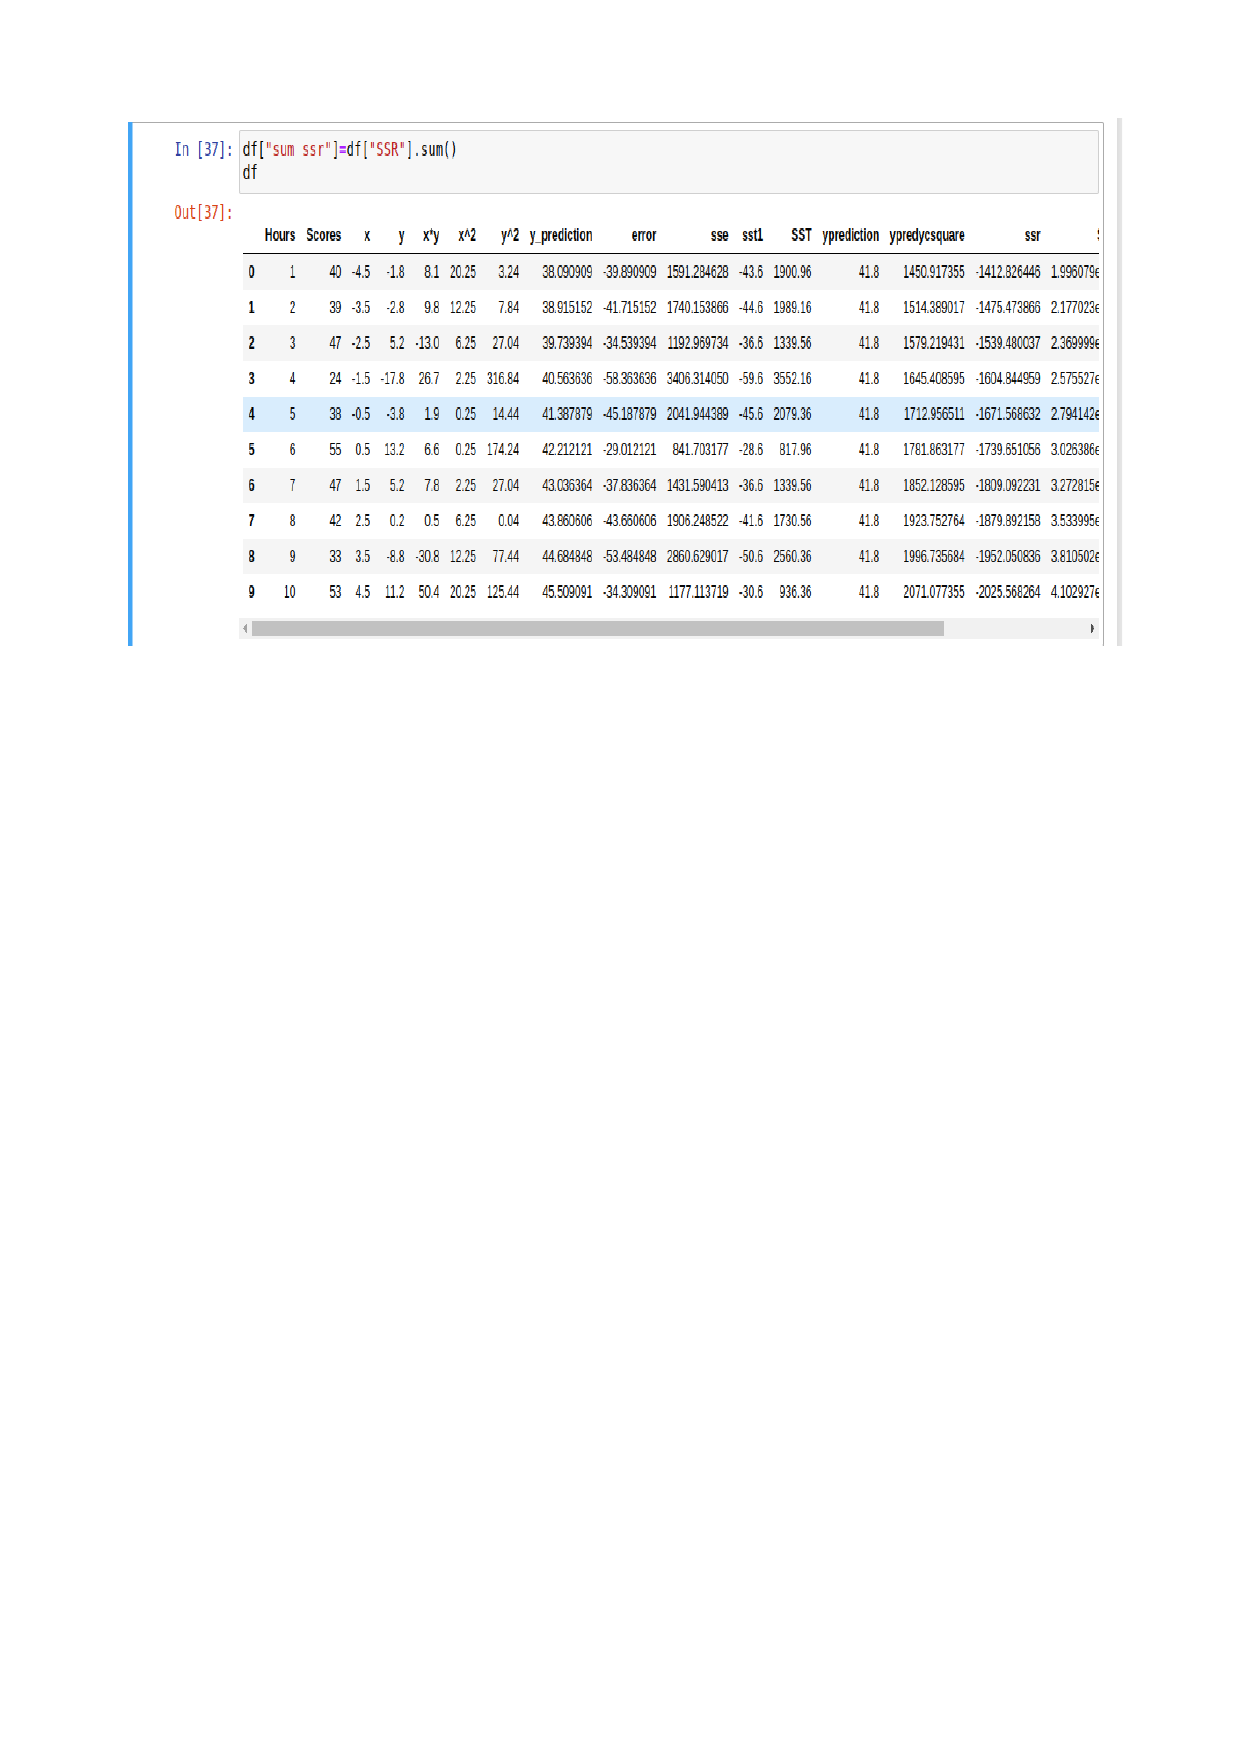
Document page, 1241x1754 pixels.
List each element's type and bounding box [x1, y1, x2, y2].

picture [118, 118, 1123, 646]
